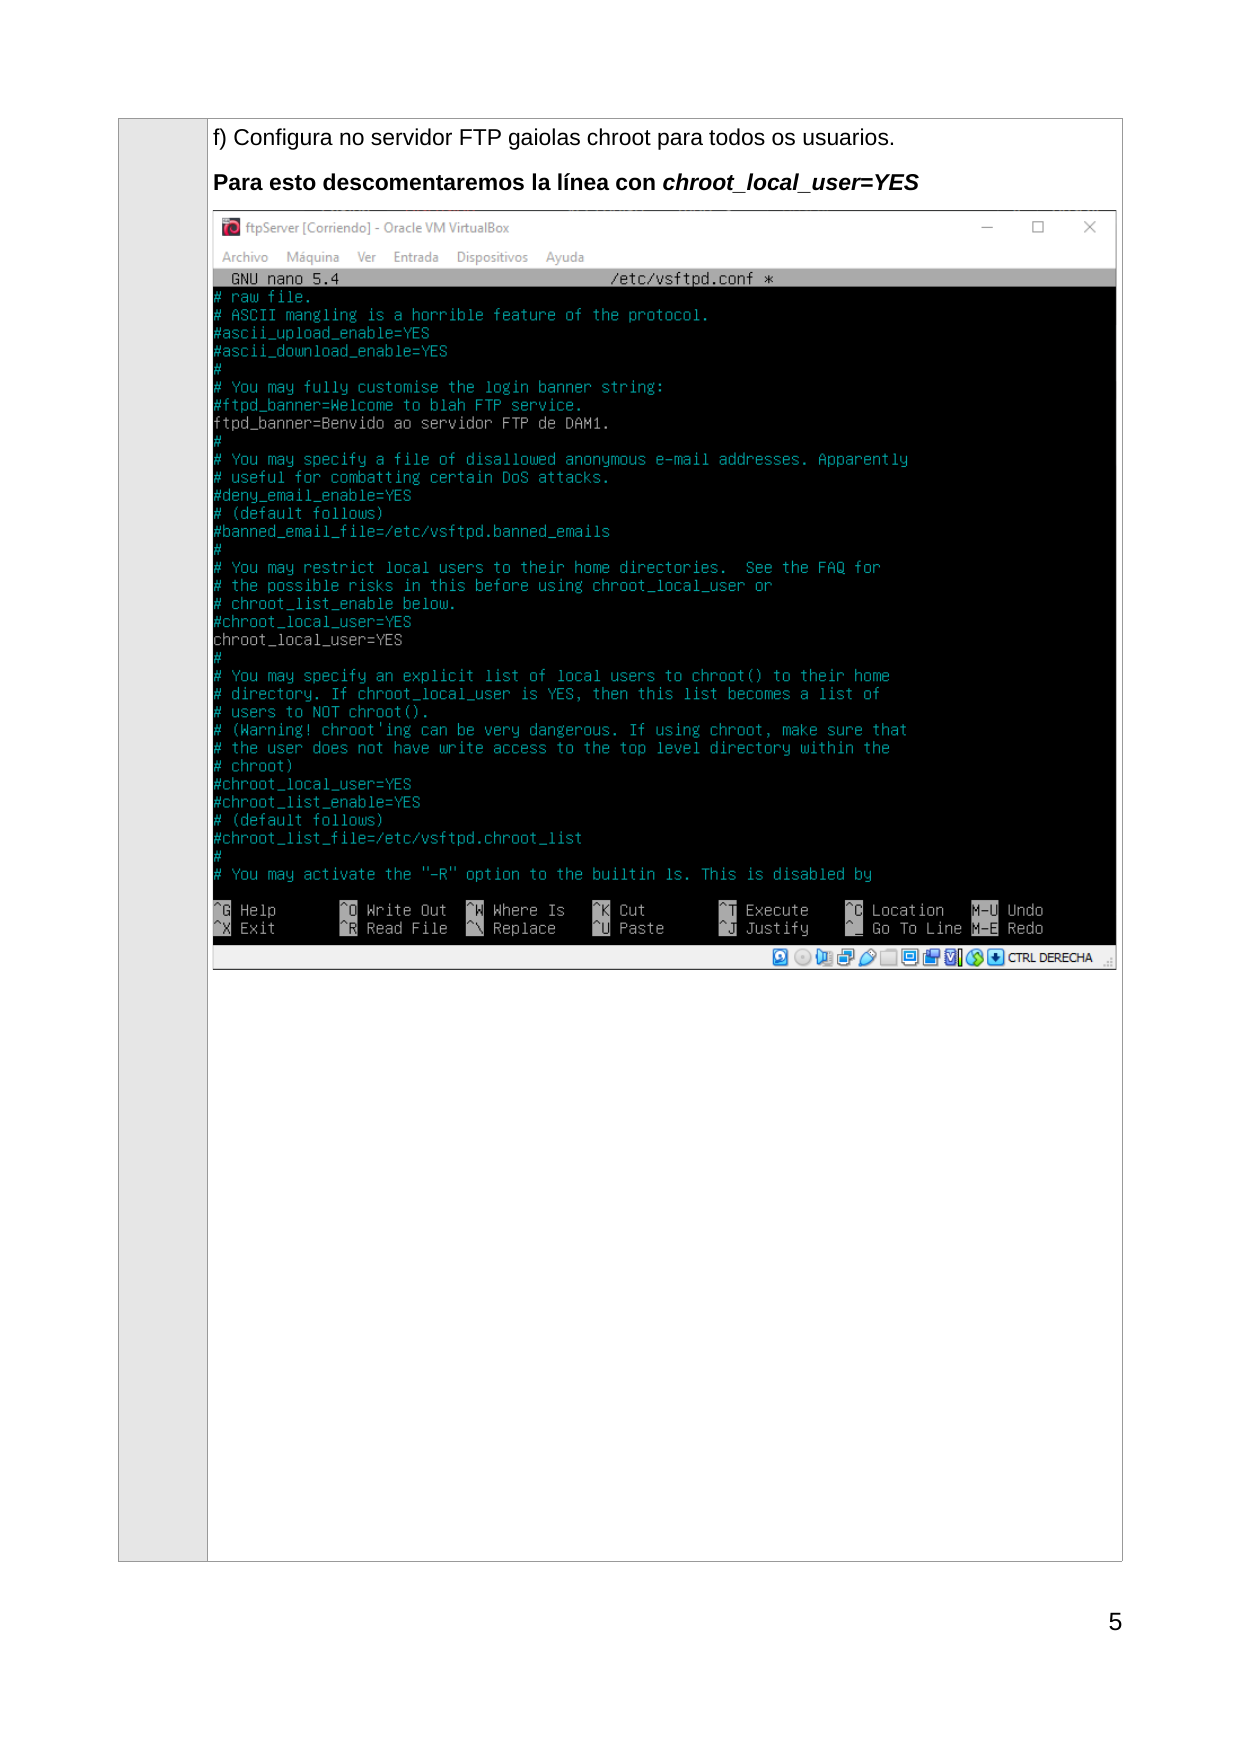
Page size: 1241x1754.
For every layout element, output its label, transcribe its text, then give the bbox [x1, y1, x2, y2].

table_header f) Configura no servidor FTP gaiolas chroot para todos os usuarios. Para esto descomentaremos la línea con chroot_local_user=YES [208, 119, 1122, 1561]
picture [212, 210, 1117, 970]
table_header [119, 119, 207, 1561]
